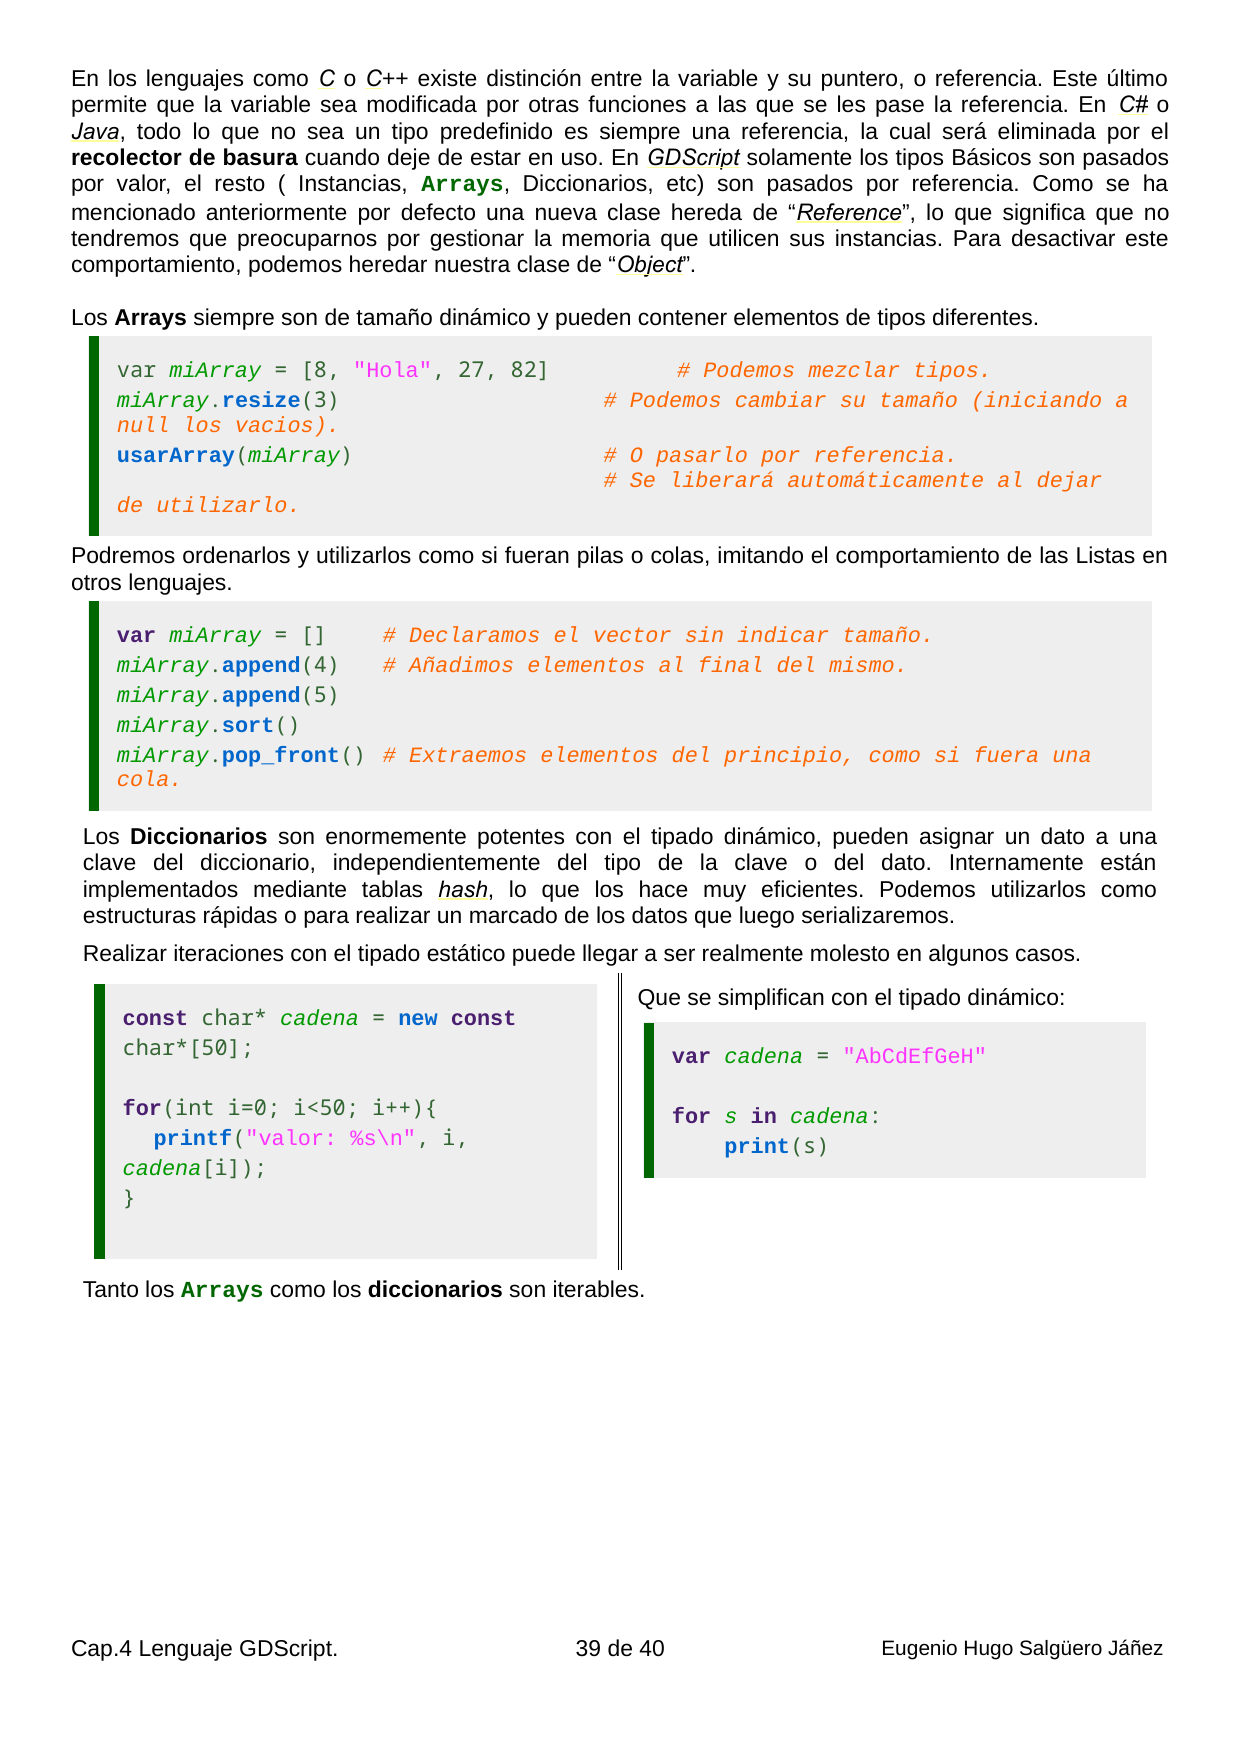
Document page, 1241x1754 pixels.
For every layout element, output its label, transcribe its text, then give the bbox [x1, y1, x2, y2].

table_header Que se simplifican con el tipado dinámico: var cadena = "AbCdEfGeH" for s in cadena: print(s) [622, 973, 1169, 1270]
text miArray.append(5) [99, 678, 1152, 708]
text miArray.resize(3) # Podemos cambiar su tamaño (iniciando a null los vacios). [99, 384, 1152, 439]
text # Se liberará automáticamente al dejar de utilizarlo. [99, 469, 1152, 536]
table_header const char* cadena = new const char*[50]; for(int i=0; i<50; i++){ printf("valor: %s\n", i, cadena[i]); } [71, 973, 618, 1270]
text usarArray(miArray) # O pasarlo por referencia. [99, 439, 1152, 469]
text Los Diccionarios son enormemente potentes con el tipado dinámico, pueden asignar un dato a una clave del diccionario, independientemente del tipo de la clave o del dato. Internamente están implementados mediante tablas hash, lo que los hace muy eficientes. Podemos utilizarlos como estructuras rápidas o para realizar un marcado de los datos que luego serializaremos. [83, 823, 1158, 928]
text var miArray = [8, "Hola", 27, 82] # Podemos mezclar tipos. [99, 336, 1152, 384]
text Podremos ordenarlos y utilizarlos como si fueran pilas o colas, imitando el comportamiento de las Listas en otros lenguajes. [71, 542, 1169, 595]
text En los lenguajes como C o C++ existe distinción entre la variable y su puntero, o referencia. Este último permite que la variable sea modificada por otras funciones a las que se les pase la referencia. En C# o Java, todo lo que no sea un tipo predefinido es siempre una referencia, la cual será eliminada por el recolector de basura cuando deje de estar en uso. En GDScript solamente los tipos Básicos son pasados por valor, el resto ( Instancias, Arrays, Diccionarios, etc) son pasados por referencia. Como se ha mencionado anteriormente por defecto una nueva clase hereda de “Reference”, lo que significa que no tendremos que preocuparnos por gestionar la memoria que utilicen sus instancias. Para desactivar este comportamiento, podemos heredar nuestra clase de “Object”. [71, 65, 1169, 278]
text Los Arrays siempre son de tamaño dinámico y pueden contener elementos de tipos diferentes. [71, 304, 1169, 331]
text Realizar iteraciones con el tipado estático puede llegar a ser realmente molesto en algunos casos. [83, 940, 1158, 967]
text var miArray = [] # Declaramos el vector sin indicar tamaño. [99, 601, 1152, 648]
text miArray.sort() [99, 708, 1152, 738]
text miArray.pop_front() # Extraemos elementos del principio, como si fuera una cola. [99, 738, 1152, 811]
text miArray.append(4) # Añadimos elementos al final del mismo. [99, 648, 1152, 678]
text Tanto los Arrays como los diccionarios son iterables. [83, 1276, 1158, 1305]
